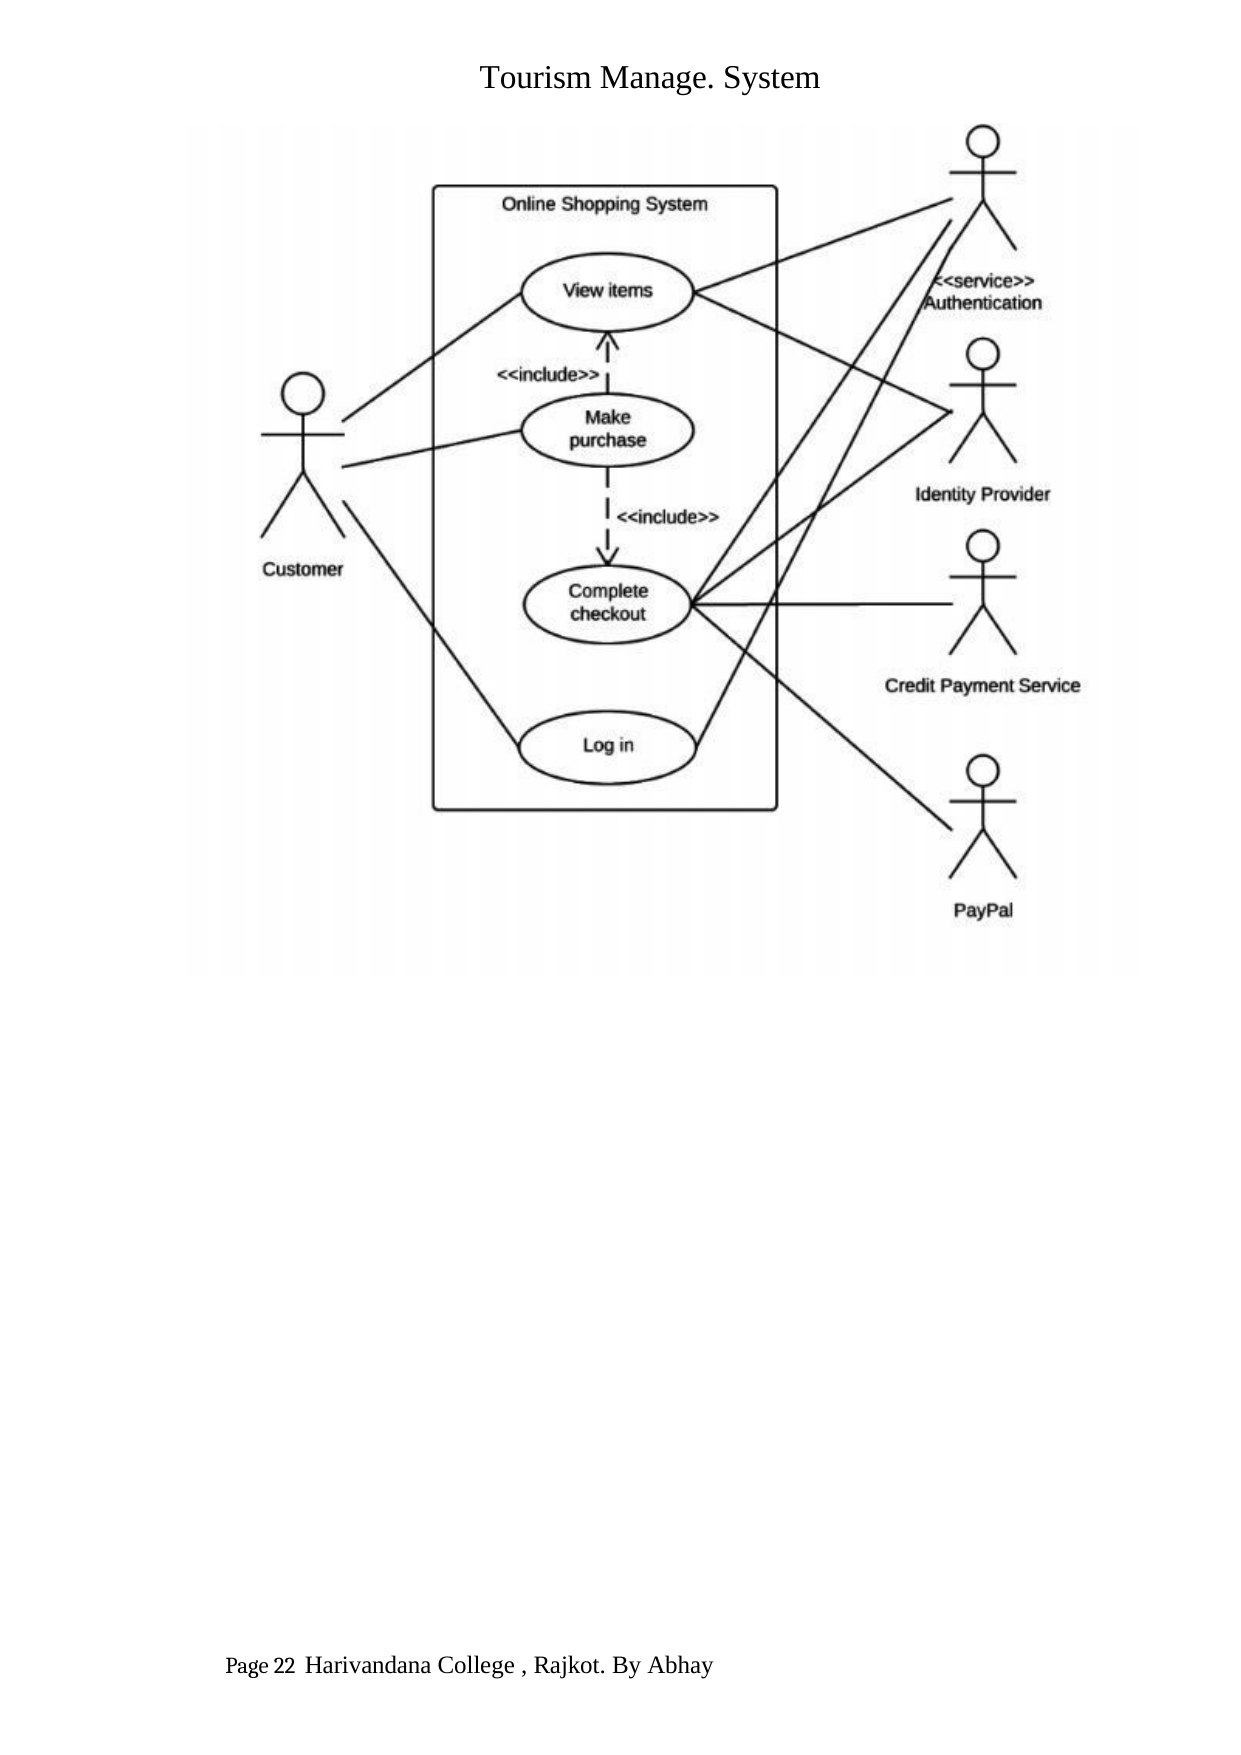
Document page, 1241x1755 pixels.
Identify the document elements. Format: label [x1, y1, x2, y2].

picture [184, 123, 1141, 977]
